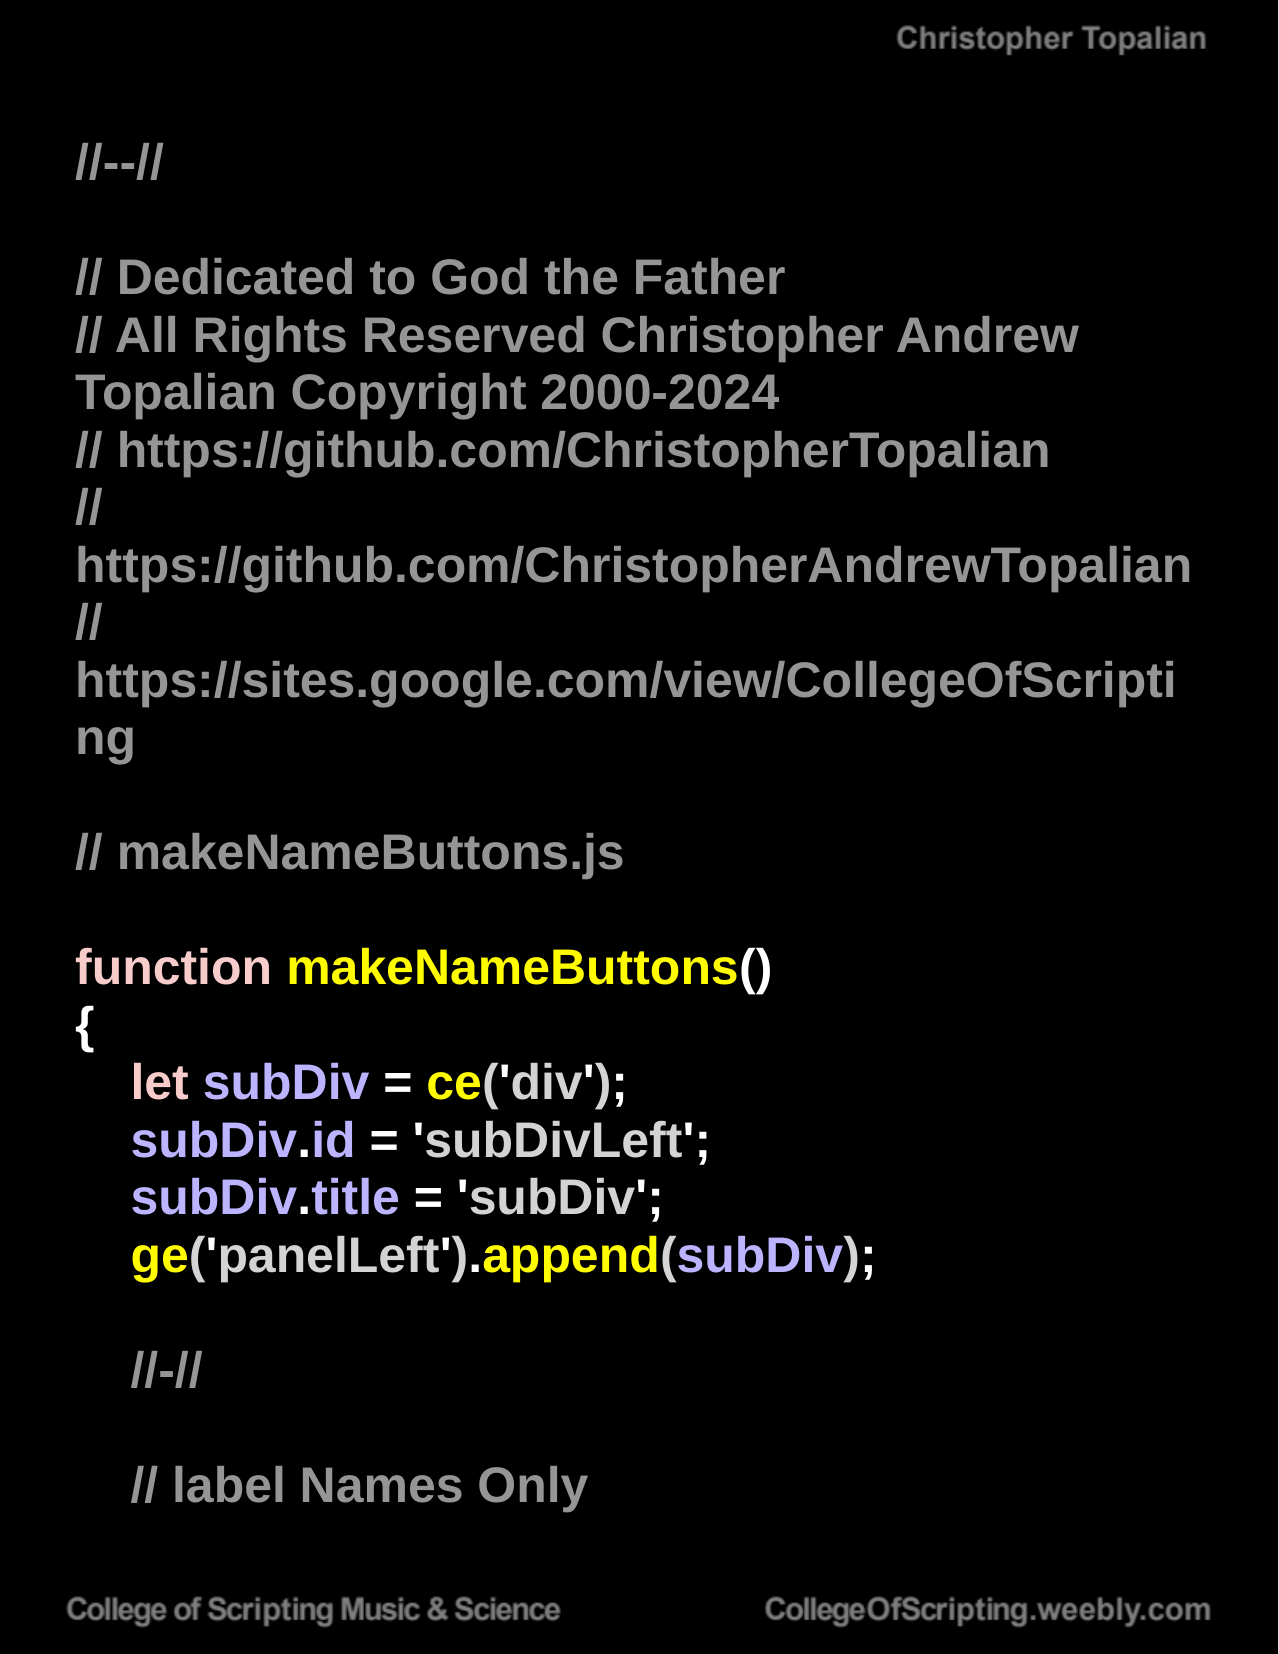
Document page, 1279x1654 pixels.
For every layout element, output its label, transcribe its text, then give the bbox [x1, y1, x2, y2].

text // All Rights Reserved Christopher Andrew Topalian Copyright 2000-2024 [75, 305, 1203, 420]
text //--// [75, 132, 1203, 190]
text // https://sites.google.com/view/CollegeOfScripting [75, 592, 1203, 765]
text //-// [75, 1340, 1203, 1397]
text // Dedicated to God the Father [75, 247, 1203, 305]
text // https://github.com/ChristopherAndrewTopalian [75, 477, 1203, 592]
text subDiv.title = 'subDiv'; [75, 1167, 1203, 1225]
text let subDiv = ce('div'); [75, 1052, 1203, 1110]
text ge('panelLeft').append(subDiv); [75, 1225, 1203, 1282]
text { [75, 995, 1203, 1052]
text // label Names Only [75, 1455, 1203, 1512]
text function makeNameButtons() [75, 937, 1203, 995]
text // https://github.com/ChristopherTopalian [75, 420, 1203, 477]
text subDiv.id = 'subDivLeft'; [75, 1110, 1203, 1167]
text // makeNameButtons.js [75, 822, 1203, 880]
